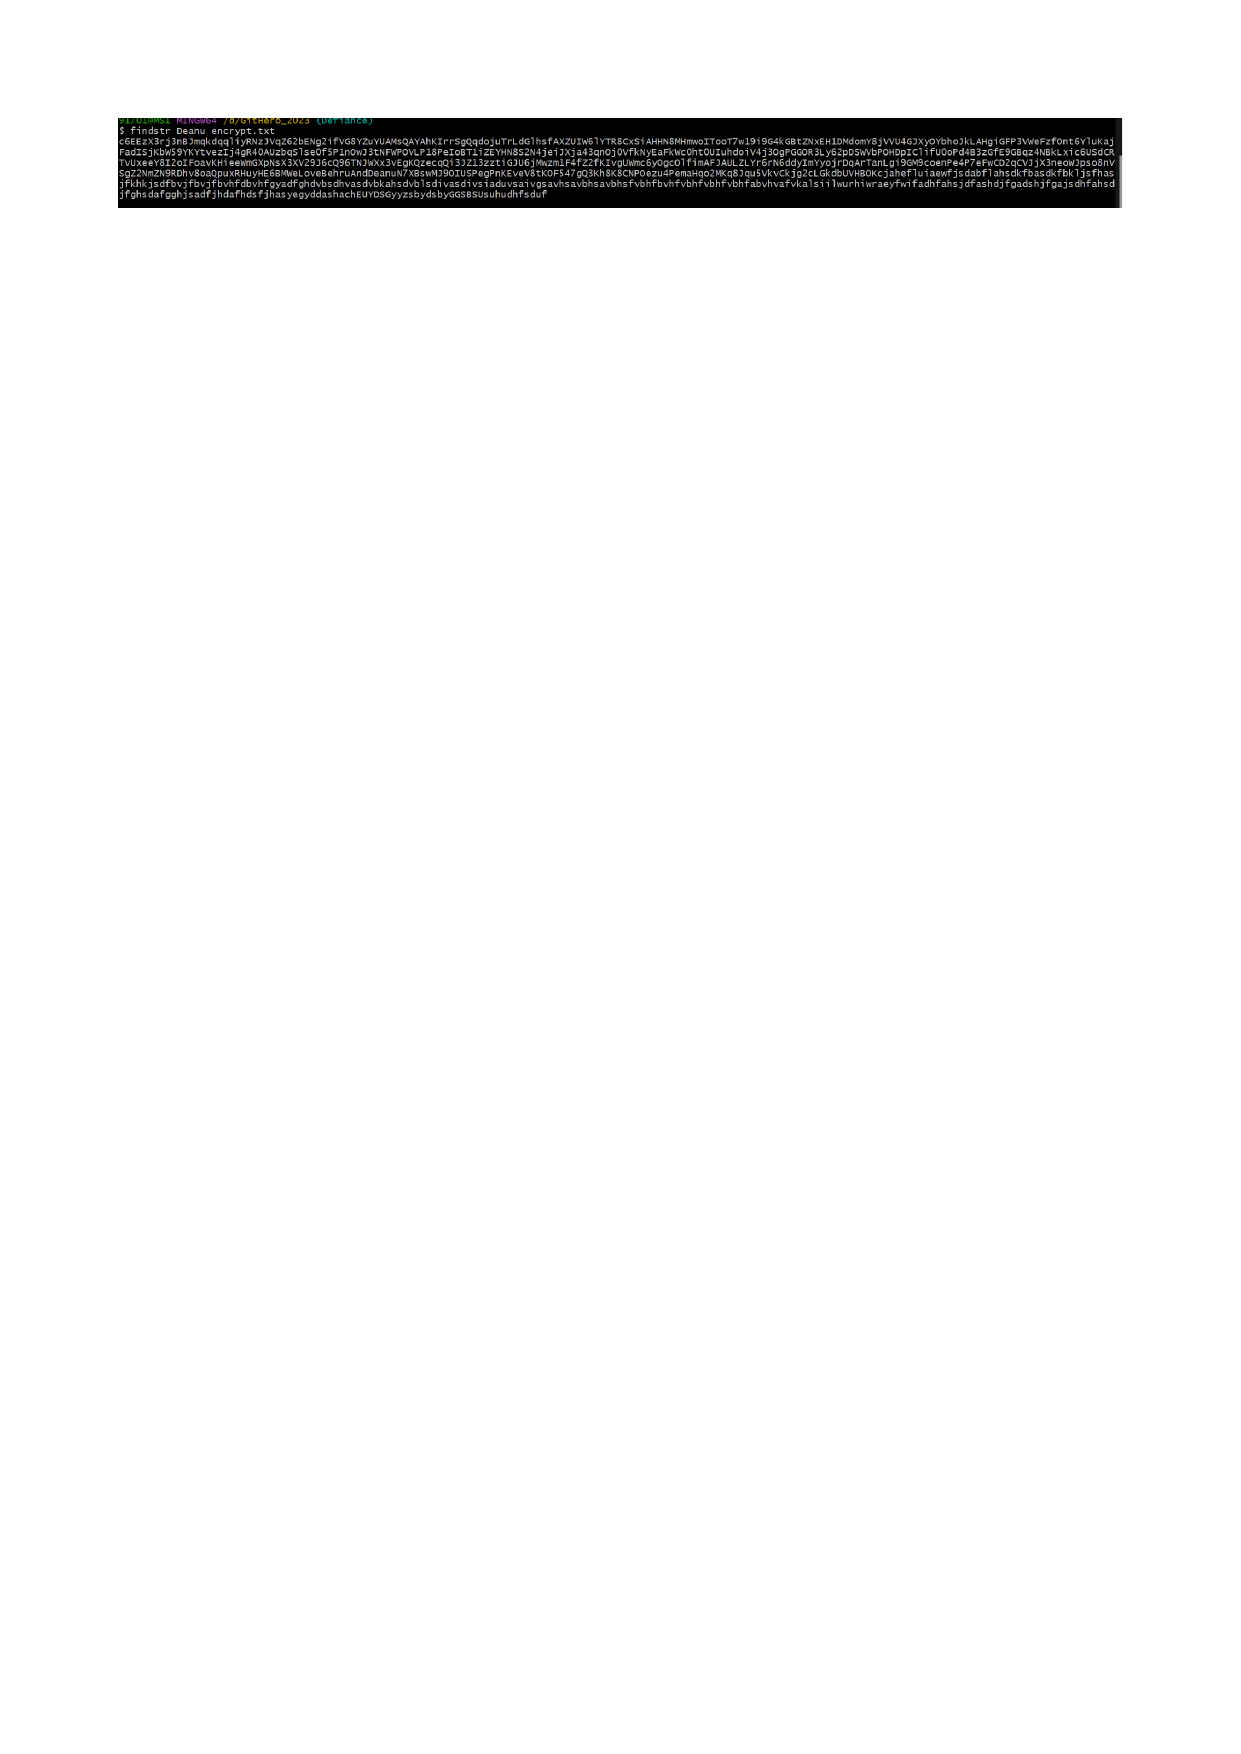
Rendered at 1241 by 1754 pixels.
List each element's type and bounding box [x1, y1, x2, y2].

picture [118, 118, 1123, 208]
